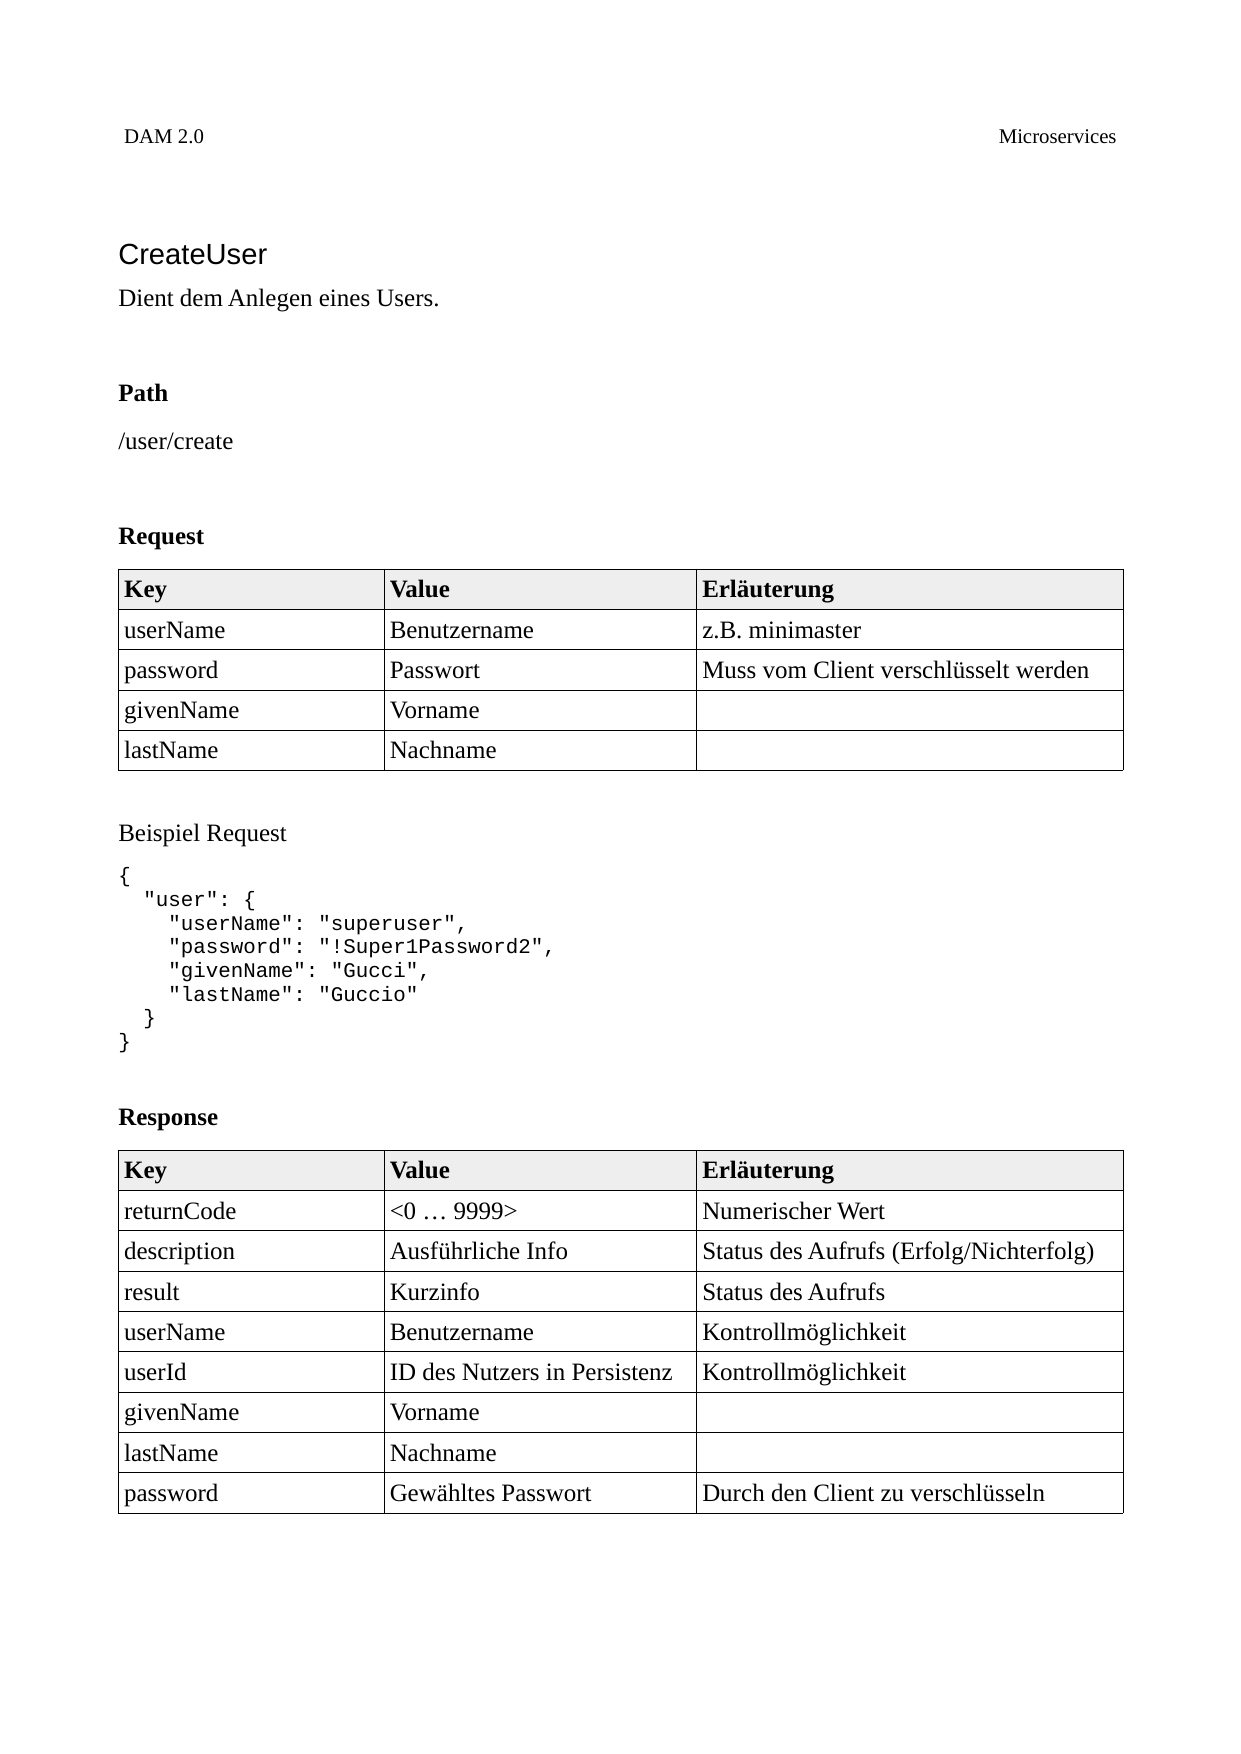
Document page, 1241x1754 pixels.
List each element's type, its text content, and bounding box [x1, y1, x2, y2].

table_header Erläuterung [697, 1151, 1123, 1190]
table_cell Passwort [385, 650, 696, 689]
text Beispiel Request [118, 818, 1122, 847]
table_cell givenName [119, 691, 384, 730]
table_cell lastName [119, 1433, 384, 1472]
text "password": "!Super1Password2", [118, 936, 1122, 960]
table_cell password [119, 1473, 384, 1513]
table_cell Vorname [385, 1393, 696, 1432]
text "givenName": "Gucci", [118, 960, 1122, 984]
table_header Value [385, 570, 696, 609]
table_cell userName [119, 610, 384, 649]
table_cell result [119, 1272, 384, 1311]
text } [118, 1031, 1122, 1054]
table_cell returnCode [119, 1191, 384, 1230]
table_cell z.B. minimaster [697, 610, 1123, 649]
text "userName": "superuser", [118, 913, 1122, 936]
table_cell Nachname [385, 731, 696, 770]
table_cell [697, 731, 1123, 770]
table_header Key [119, 1151, 384, 1190]
table_cell Durch den Client zu verschlüsseln [697, 1473, 1123, 1513]
table_cell lastName [119, 731, 384, 770]
text /user/create [118, 426, 1122, 454]
table_cell [697, 1393, 1123, 1432]
table_cell Muss vom Client verschlüsselt werden [697, 650, 1123, 689]
text Request [118, 521, 1122, 550]
table_header Key [119, 570, 384, 609]
table_cell Gewähltes Passwort [385, 1473, 696, 1513]
table_cell Status des Aufrufs [697, 1272, 1123, 1311]
table_cell Kontrollmöglichkeit [697, 1312, 1123, 1351]
table_cell Nachname [385, 1433, 696, 1472]
table_cell ID des Nutzers in Persistenz [385, 1352, 696, 1392]
table_cell Numerischer Wert [697, 1191, 1123, 1230]
table_cell <0 … 9999> [385, 1191, 696, 1230]
text } [118, 1007, 1122, 1031]
table_cell description [119, 1231, 384, 1271]
table_cell Status des Aufrufs (Erfolg/Nichterfolg) [697, 1231, 1123, 1271]
subtitle CreateUser [118, 237, 1122, 270]
text Path [118, 378, 1122, 407]
text "user": { [118, 889, 1122, 913]
table_header Value [385, 1151, 696, 1190]
table_cell password [119, 650, 384, 689]
text Response [118, 1102, 1122, 1131]
table_cell Ausführliche Info [385, 1231, 696, 1271]
table_cell userId [119, 1352, 384, 1392]
table_cell [697, 1433, 1123, 1472]
table_cell userName [119, 1312, 384, 1351]
table_cell [697, 691, 1123, 730]
table_cell Kontrollmöglichkeit [697, 1352, 1123, 1392]
table_cell Kurzinfo [385, 1272, 696, 1311]
table_cell givenName [119, 1393, 384, 1432]
text { [118, 865, 1122, 889]
table_cell Benutzername [385, 610, 696, 649]
table_cell Benutzername [385, 1312, 696, 1351]
table_cell Vorname [385, 691, 696, 730]
text Dient dem Anlegen eines Users. [118, 283, 1122, 312]
text "lastName": "Guccio" [118, 984, 1122, 1007]
table_header Erläuterung [697, 570, 1123, 609]
